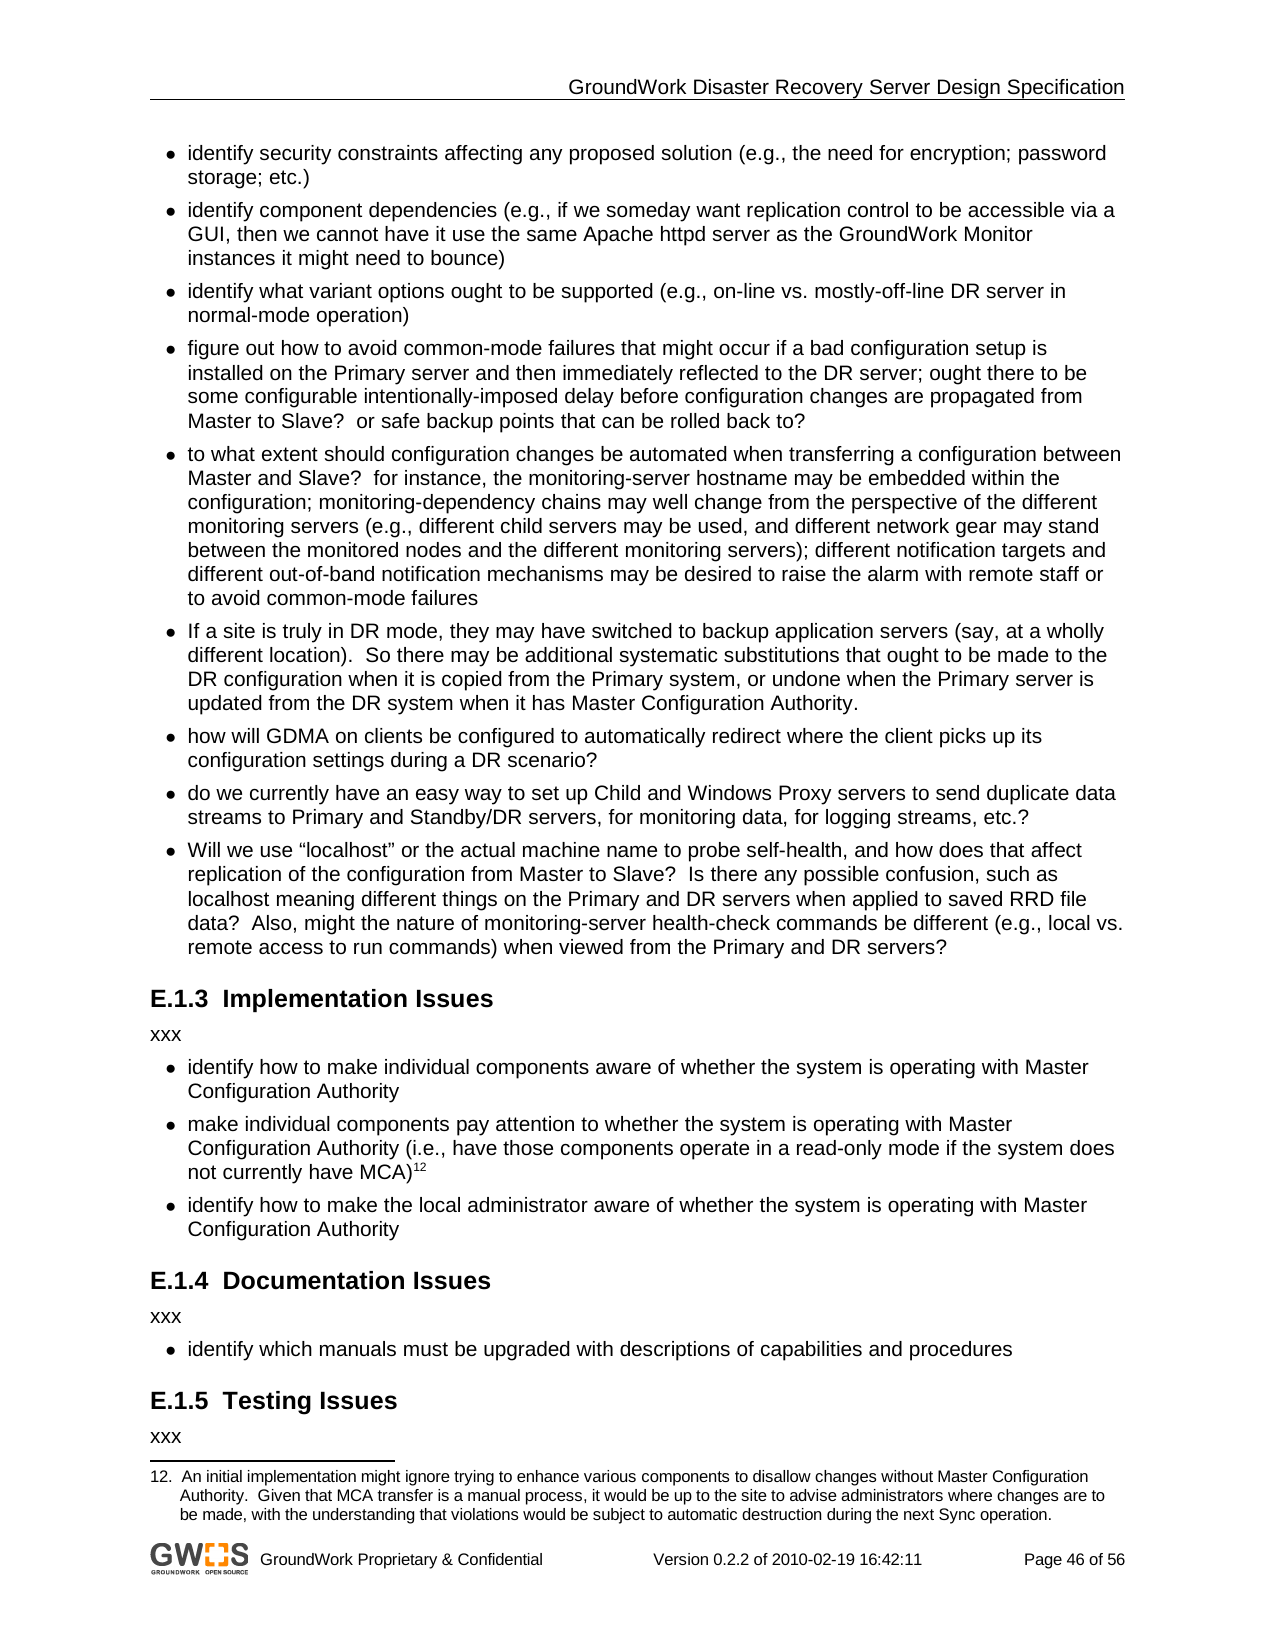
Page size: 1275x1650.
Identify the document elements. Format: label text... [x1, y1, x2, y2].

subtitle Documentation Issues [150, 1266, 1125, 1295]
list how will GDMA on clients be configured to automatically redirect where the client picks up its configuration settings during a DR scenario? [165, 724, 1125, 772]
list Will we use “localhost” or the actual machine name to probe self-health, and how does that affect replication of the configuration from Master to Slave? Is there any possible confusion, such as localhost meaning different things on the Primary and DR servers when applied to saved RRD file data? Also, might the nature of monitoring-server health-check commands be different (e.g., local vs. remote access to run commands) when viewed from the Primary and DR servers? [165, 838, 1125, 959]
list to what extent should configuration changes be automated when transferring a configuration between Master and Slave? for instance, the monitoring-server hostname may be embedded within the configuration; monitoring-dependency chains may well change from the perspective of the different monitoring servers (e.g., different child servers may be used, and different network gear may stand between the monitored nodes and the different monitoring servers); different notification targets and different out-of-band notification mechanisms may be desired to raise the alarm with remote staff or to avoid common-mode failures [165, 442, 1125, 610]
list An initial implementation might ignore trying to enhance various components to disallow changes without Master Configuration Authority. Given that MCA transfer is a manual process, it would be up to the site to advise administrators where changes are to be made, with the understanding that violations would be subject to automatic destruction during the next Sync operation. [150, 1467, 1125, 1524]
subtitle Testing Issues [150, 1386, 1125, 1415]
list identify component dependencies (e.g., if we someday want replication control to be accessible via a GUI, then we cannot have it use the same Apache httpd server as the GroundWork Monitor instances it might need to bounce) [165, 198, 1125, 270]
list figure out how to avoid common-mode failures that might occur if a bad configuration setup is installed on the Primary server and then immediately reflected to the DR server; ought there to be some configurable intentionally-imposed delay before configuration changes are propagated from Master to Slave? or safe backup points that can be rolled back to? [165, 336, 1125, 433]
text xxx [150, 1304, 1125, 1328]
list identify how to make individual components aware of whether the system is operating with Master Configuration Authority [165, 1055, 1125, 1103]
text xxx [150, 1022, 1125, 1046]
list identify what variant options ought to be supported (e.g., on-line vs. mostly-off-line DR server in normal-mode operation) [165, 279, 1125, 327]
list identify which manuals must be upgraded with descriptions of capabilities and procedures [165, 1337, 1125, 1361]
list do we currently have an easy way to set up Child and Windows Proxy servers to send duplicate data streams to Primary and Standby/DR servers, for monitoring data, for logging streams, etc.? [165, 781, 1125, 829]
list identify security constraints affecting any proposed solution (e.g., the need for encryption; password storage; etc.) [165, 141, 1125, 189]
list identify how to make the local administrator aware of whether the system is operating with Master Configuration Authority [165, 1193, 1125, 1241]
list If a site is truly in DR mode, they may have switched to backup application servers (say, at a wholly different location). So there may be additional systematic substitutions that ought to be made to the DR configuration when it is copied from the Primary system, or undone when the Primary server is updated from the DR system when it has Master Configuration Authority. [165, 619, 1125, 715]
picture [150, 1543, 248, 1575]
text xxx [150, 1424, 1125, 1448]
subtitle Implementation Issues [150, 984, 1125, 1013]
list make individual components pay attention to whether the system is operating with Master Configuration Authority (i.e., have those components operate in a read-only mode if the system does not currently have MCA) [165, 1112, 1125, 1184]
